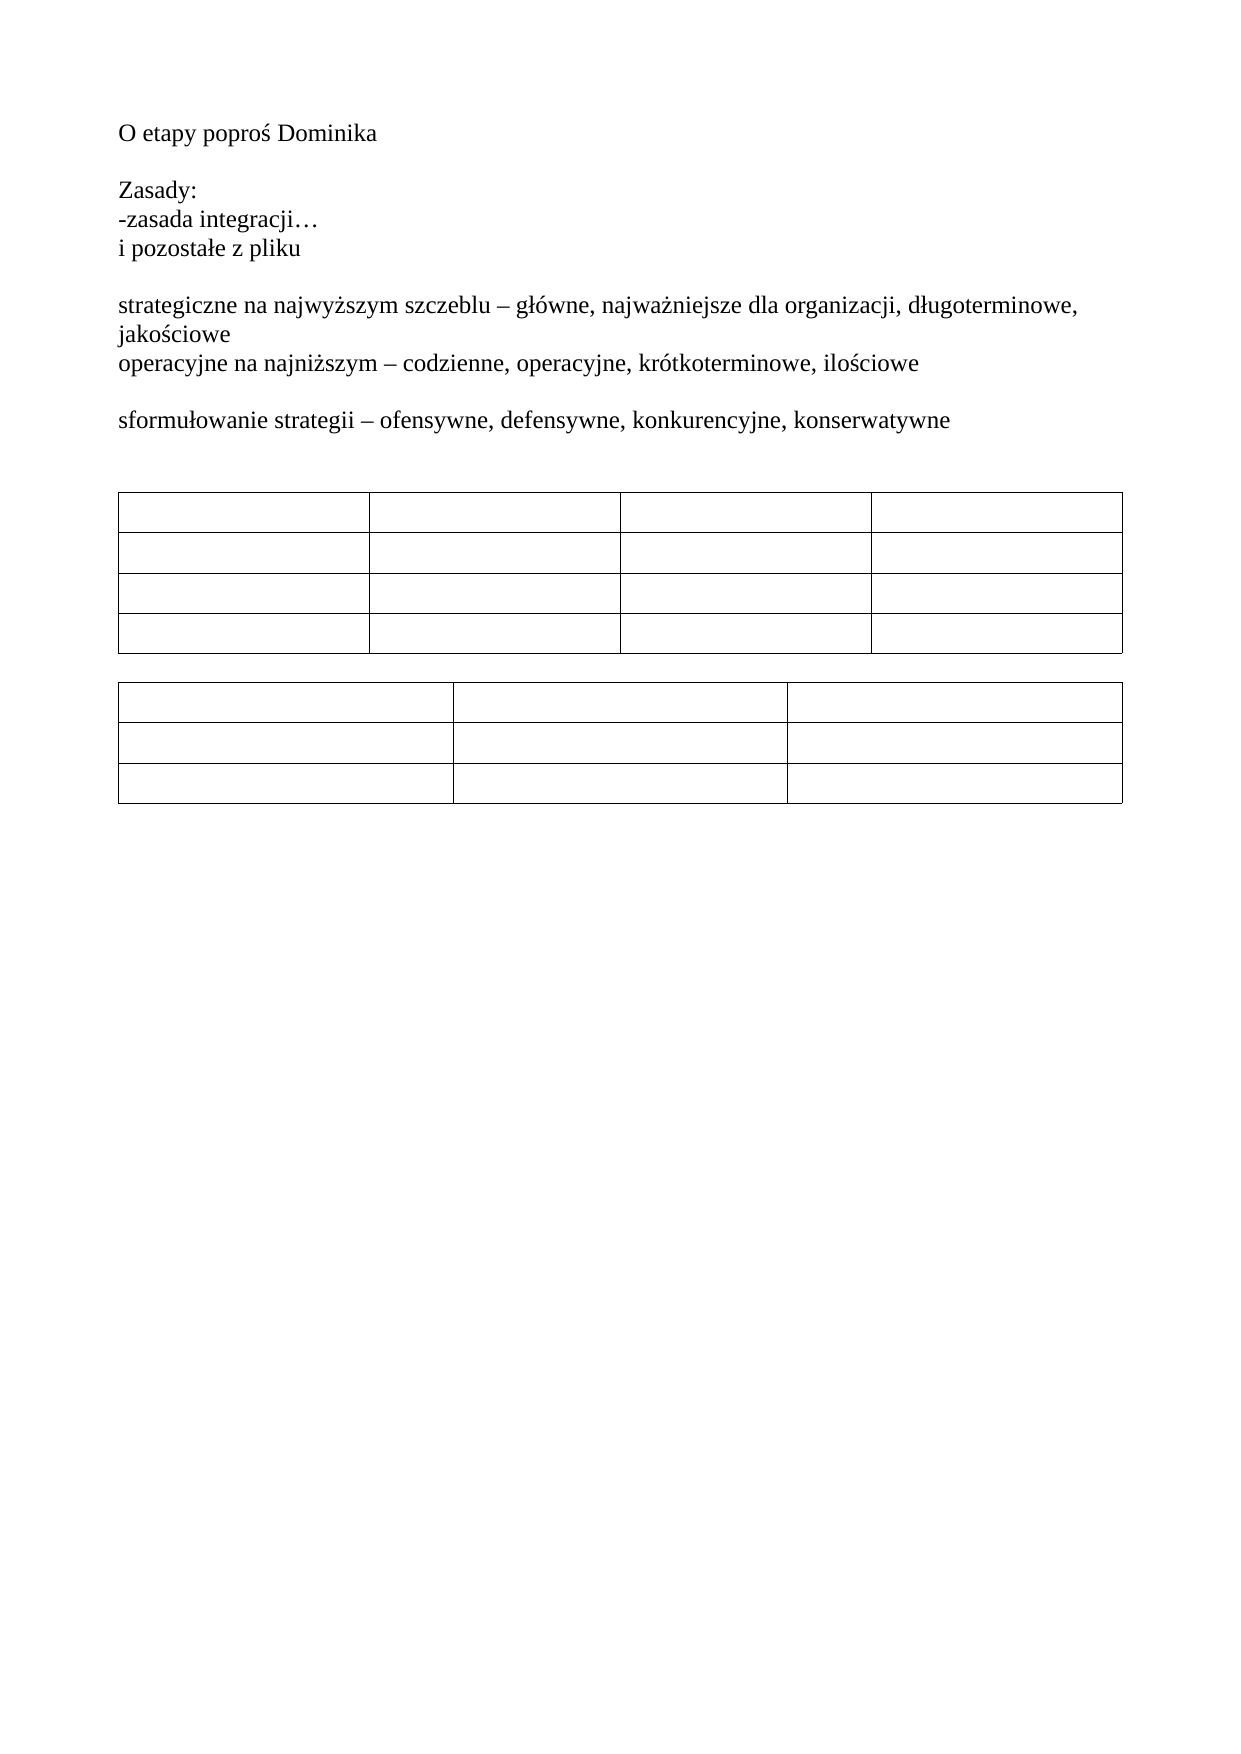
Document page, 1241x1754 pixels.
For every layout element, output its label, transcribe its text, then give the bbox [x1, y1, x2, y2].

table_cell [788, 764, 1122, 803]
table_cell [621, 614, 871, 653]
table_cell [119, 723, 453, 763]
table_cell [119, 533, 369, 572]
table_header [872, 493, 1122, 532]
table_cell [119, 764, 453, 803]
table_cell [872, 574, 1122, 613]
text operacyjne na najniższym – codzienne, operacyjne, krótkoterminowe, ilościowe [118, 348, 1122, 377]
table_header [788, 683, 1122, 722]
table_cell [788, 723, 1122, 763]
table_cell [454, 764, 787, 803]
table_cell [370, 574, 620, 613]
text strategiczne na najwyższym szczeblu – główne, najważniejsze dla organizacji, długoterminowe, jakościowe [118, 291, 1122, 348]
table_header [621, 493, 871, 532]
table_cell [119, 574, 369, 613]
table_header [454, 683, 787, 722]
table_cell [370, 614, 620, 653]
text O etapy poproś Dominika [118, 118, 1122, 147]
text -zasada integracji… [118, 204, 1122, 233]
table_header [119, 683, 453, 722]
table_cell [621, 533, 871, 572]
table_cell [370, 533, 620, 572]
table_cell [872, 614, 1122, 653]
table_cell [119, 614, 369, 653]
table_cell [872, 533, 1122, 572]
table_cell [454, 723, 787, 763]
text i pozostałe z pliku [118, 233, 1122, 262]
text Zasady: [118, 176, 1122, 204]
table_header [119, 493, 369, 532]
table_cell [621, 574, 871, 613]
table_header [370, 493, 620, 532]
text sformułowanie strategii – ofensywne, defensywne, konkurencyjne, konserwatywne [118, 406, 1122, 434]
